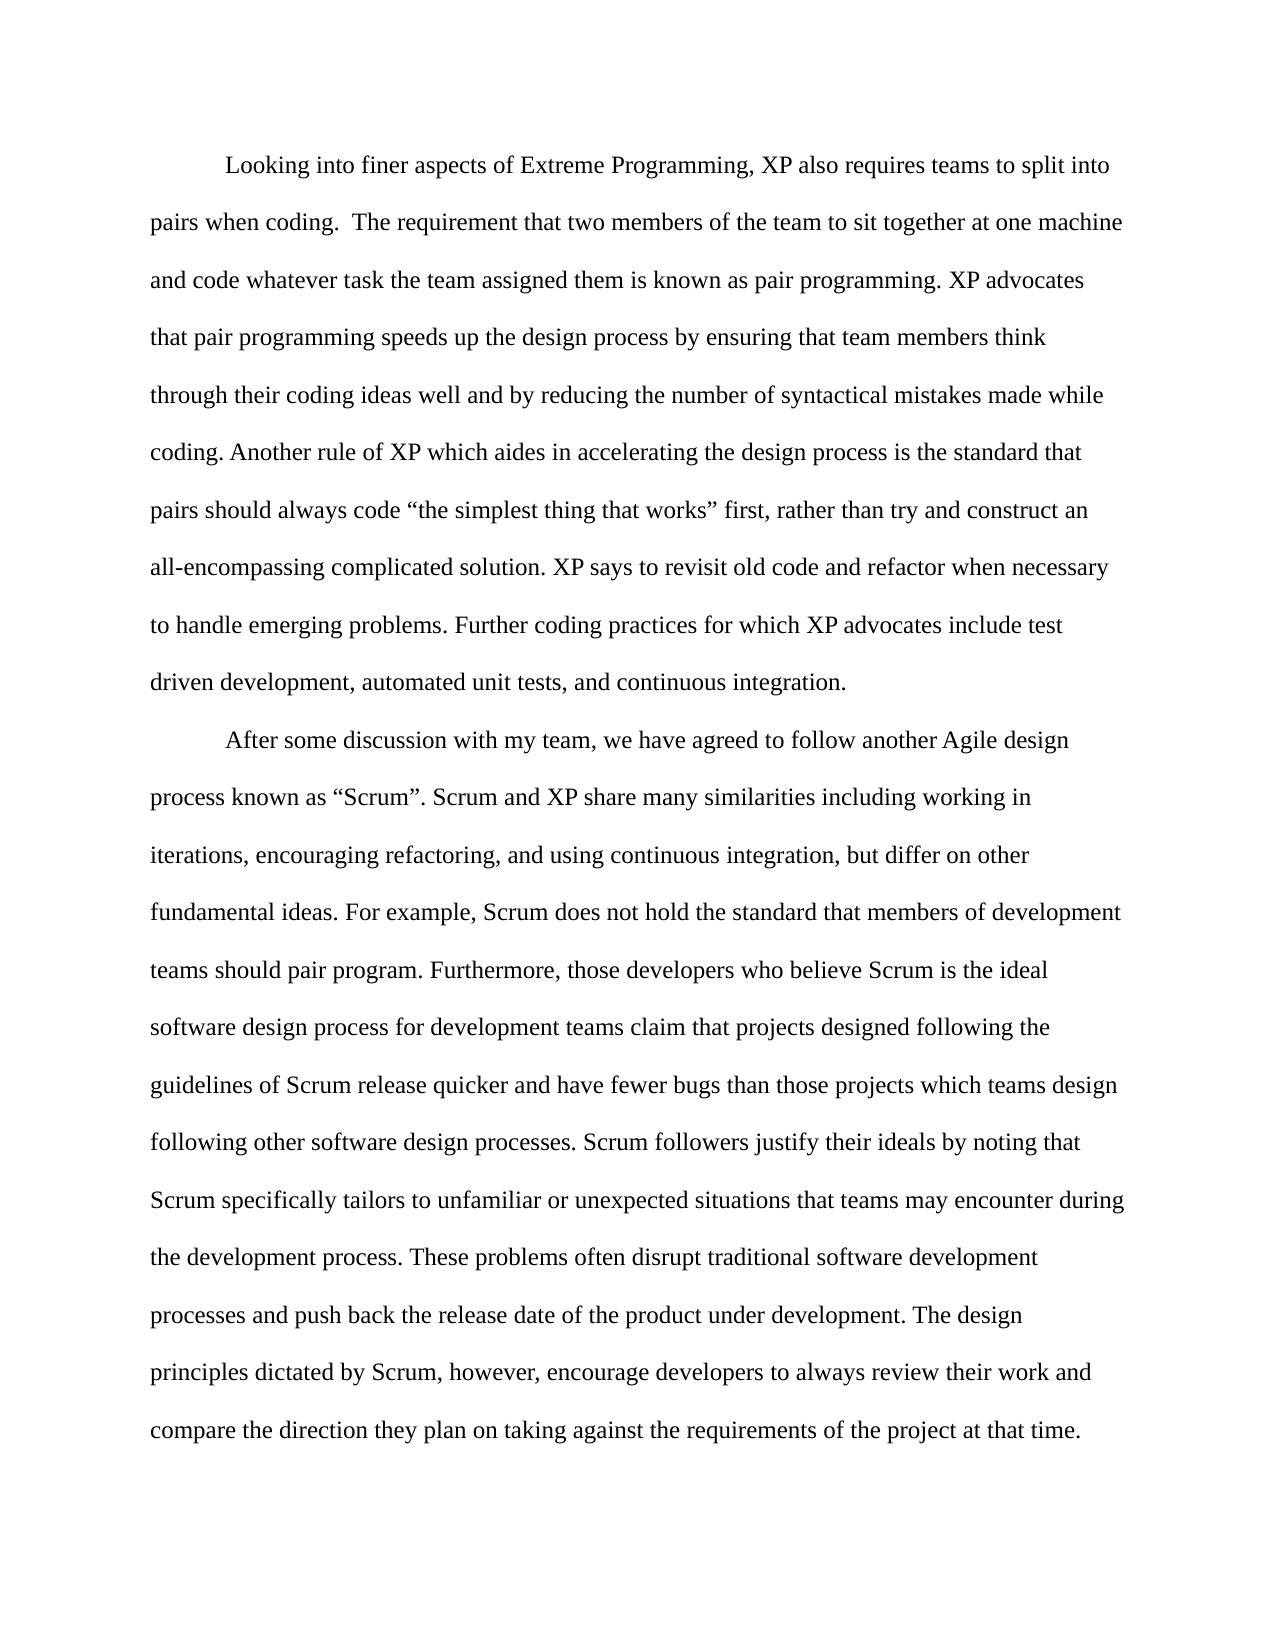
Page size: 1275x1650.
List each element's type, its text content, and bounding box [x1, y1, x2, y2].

text Looking into finer aspects of Extreme Programming, XP also requires teams to split into pairs when coding. The requirement that two members of the team to sit together at one machine and code whatever task the team assigned them is known as pair programming. XP advocates that pair programming speeds up the design process by ensuring that team members think through their coding ideas well and by reducing the number of syntactical mistakes made while coding. Another rule of XP which aides in accelerating the design process is the standard that pairs should always code “the simplest thing that works” first, rather than try and construct an all-encompassing complicated solution. XP says to revisit old code and refactor when necessary to handle emerging problems. Further coding practices for which XP advocates include test driven development, automated unit tests, and continuous integration. [150, 150, 1125, 696]
text After some discussion with my team, we have agreed to follow another Agile design process known as “Scrum”. Scrum and XP share many similarities including working in iterations, encouraging refactoring, and using continuous integration, but differ on other fundamental ideas. For example, Scrum does not hold the standard that members of development teams should pair program. Furthermore, those developers who believe Scrum is the ideal software design process for development teams claim that projects designed following the guidelines of Scrum release quicker and have fewer bugs than those projects which teams design following other software design processes. Scrum followers justify their ideals by noting that Scrum specifically tailors to unfamiliar or unexpected situations that teams may encounter during the development process. These problems often disrupt traditional software development processes and push back the release date of the product under development. The design principles dictated by Scrum, however, encourage developers to always review their work and compare the direction they plan on taking against the requirements of the project at that time. [150, 725, 1125, 1444]
